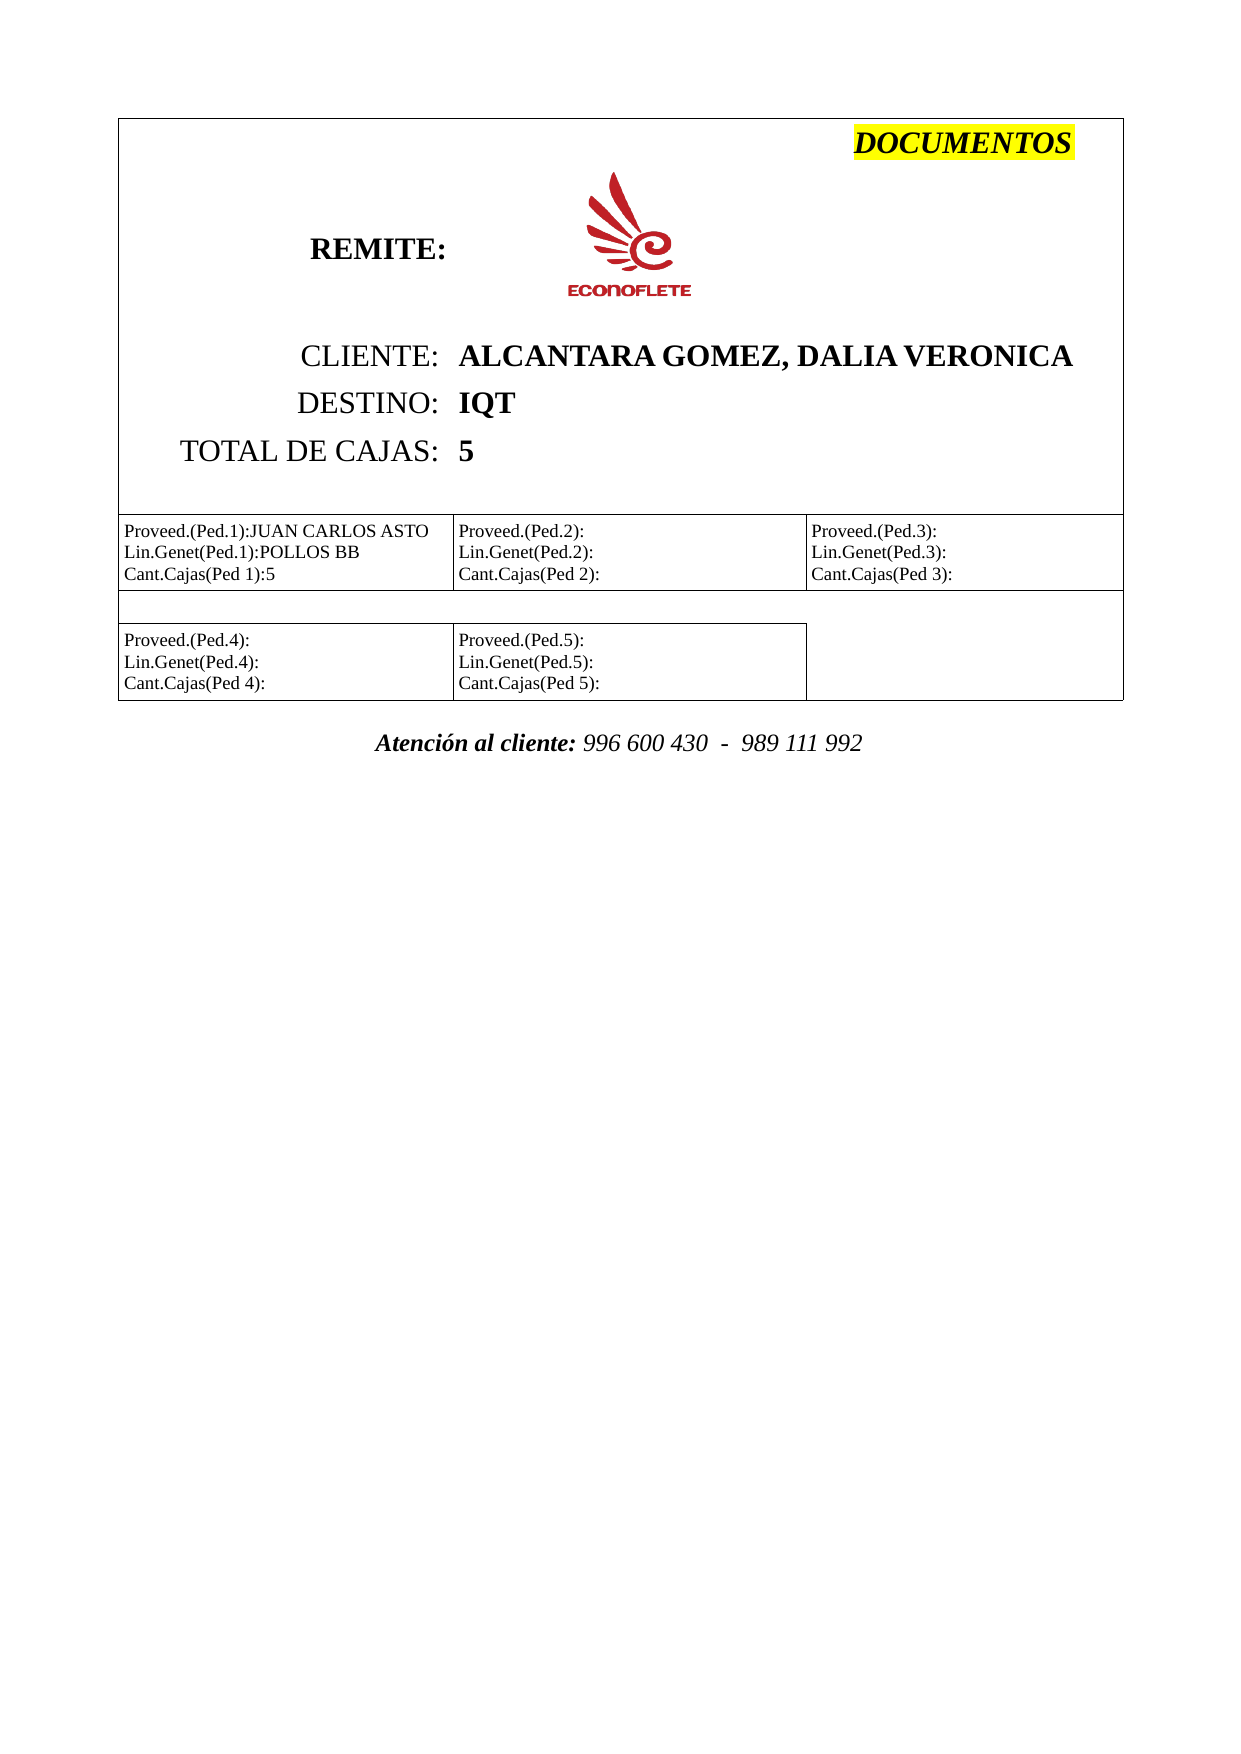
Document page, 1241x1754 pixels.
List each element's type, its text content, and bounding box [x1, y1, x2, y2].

table_cell [806, 166, 1123, 332]
table_cell [807, 623, 1123, 699]
table_cell [806, 474, 1123, 514]
table_cell Proveed.(Ped.3): Lin.Genet(Ped.3): Cant.Cajas(Ped 3): [807, 515, 1123, 590]
picture [552, 171, 707, 297]
table_cell Proveed.(Ped.1):JUAN CARLOS ASTO Lin.Genet(Ped.1):POLLOS BB Cant.Cajas(Ped 1):5 [119, 515, 453, 590]
table_cell [453, 474, 806, 514]
table_cell Proveed.(Ped.2): Lin.Genet(Ped.2): Cant.Cajas(Ped 2): [454, 515, 806, 590]
table_header [453, 119, 806, 166]
table_cell TOTAL DE CAJAS: [119, 426, 453, 474]
table_cell Proveed.(Ped.5): Lin.Genet(Ped.5): Cant.Cajas(Ped 5): [454, 624, 806, 699]
table_cell IQT [453, 379, 806, 426]
table_cell [453, 591, 806, 623]
table_cell 5 [453, 426, 1123, 474]
table_cell DESTINO: [119, 379, 453, 426]
table_cell CLIENTE: [119, 332, 453, 379]
table_cell ALCANTARA GOMEZ, DALIA VERONICA [453, 332, 1123, 379]
table_cell [806, 379, 1123, 426]
table_cell [453, 166, 806, 332]
text Atención al cliente: 996 600 430 - 989 111 992 [118, 728, 1122, 757]
table_header [119, 119, 453, 166]
table_header DOCUMENTOS [806, 119, 1123, 166]
table_cell [806, 591, 1123, 623]
table_cell Proveed.(Ped.4): Lin.Genet(Ped.4): Cant.Cajas(Ped 4): [119, 624, 453, 699]
table_cell [119, 591, 453, 623]
table_cell REMITE: [119, 166, 453, 332]
table_cell [119, 474, 453, 514]
